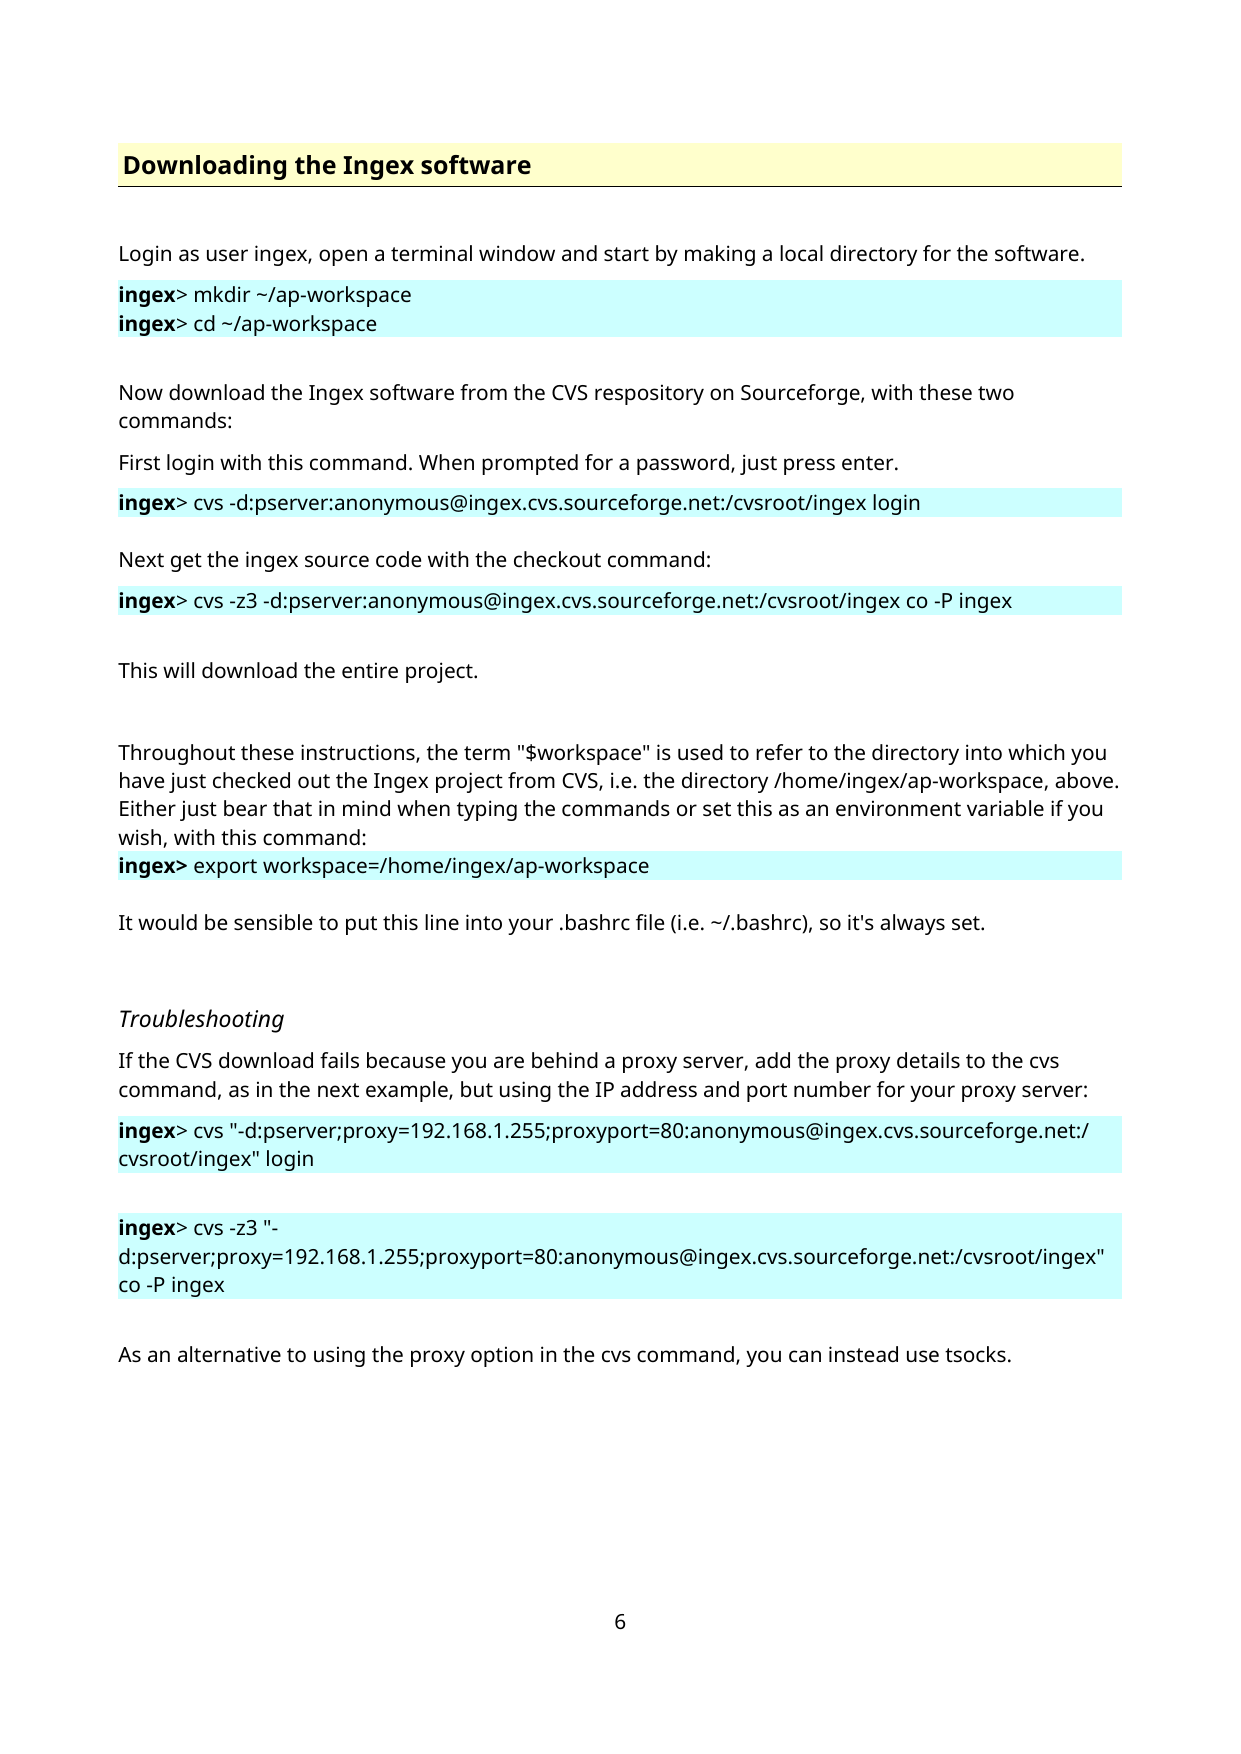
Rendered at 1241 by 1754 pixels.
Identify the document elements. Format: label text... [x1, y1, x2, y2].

text ingex> mkdir ~/ap-workspace [118, 280, 1122, 309]
text Next get the ingex source code with the checkout command: [118, 545, 1122, 574]
subtitle Troubleshooting [118, 1003, 1122, 1034]
text It would be sensible to put this line into your .bashrc file (i.e. ~/.bashrc), so it's always set. [118, 908, 1122, 937]
subtitle Downloading the Ingex software [118, 143, 1122, 186]
text ingex> cvs -z3 -d:pserver:anonymous@ingex.cvs.sourceforge.net:/cvsroot/ingex co -P ingex [118, 586, 1122, 615]
text Throughout these instructions, the term "$workspace" is used to refer to the directory into which you have just checked out the Ingex project from CVS, i.e. the directory /home/ingex/ap-workspace, above. Either just bear that in mind when typing the commands or set this as an environment variable if you wish, with this command: [118, 738, 1122, 851]
text First login with this command. When prompted for a password, just press enter. [118, 448, 1122, 476]
text ingex> export workspace=/home/ingex/ap-workspace [118, 851, 1122, 880]
text As an alternative to using the proxy option in the cvs command, you can instead use tsocks. [118, 1340, 1122, 1368]
text ingex> cd ~/ap-workspace [118, 309, 1122, 337]
text This will download the entire project. [118, 656, 1122, 684]
text ingex> cvs -d:pserver:anonymous@ingex.cvs.sourceforge.net:/cvsroot/ingex login [118, 488, 1122, 517]
text ingex> cvs "-d:pserver;proxy=192.168.1.255;proxyport=80:anonymous@ingex.cvs.sourceforge.net:/cvsroot/ingex" login [118, 1116, 1122, 1173]
text Login as user ingex, open a terminal window and start by making a local directory for the software. [118, 239, 1122, 268]
text If the CVS download fails because you are behind a proxy server, add the proxy details to the cvs command, as in the next example, but using the IP address and port number for your proxy server: [118, 1046, 1122, 1103]
text Now download the Ingex software from the CVS respository on Sourceforge, with these two commands: [118, 378, 1122, 435]
text ingex> cvs -z3 "-d:pserver;proxy=192.168.1.255;proxyport=80:anonymous@ingex.cvs.sourceforge.net:/cvsroot/ingex" co -P ingex [118, 1213, 1122, 1299]
